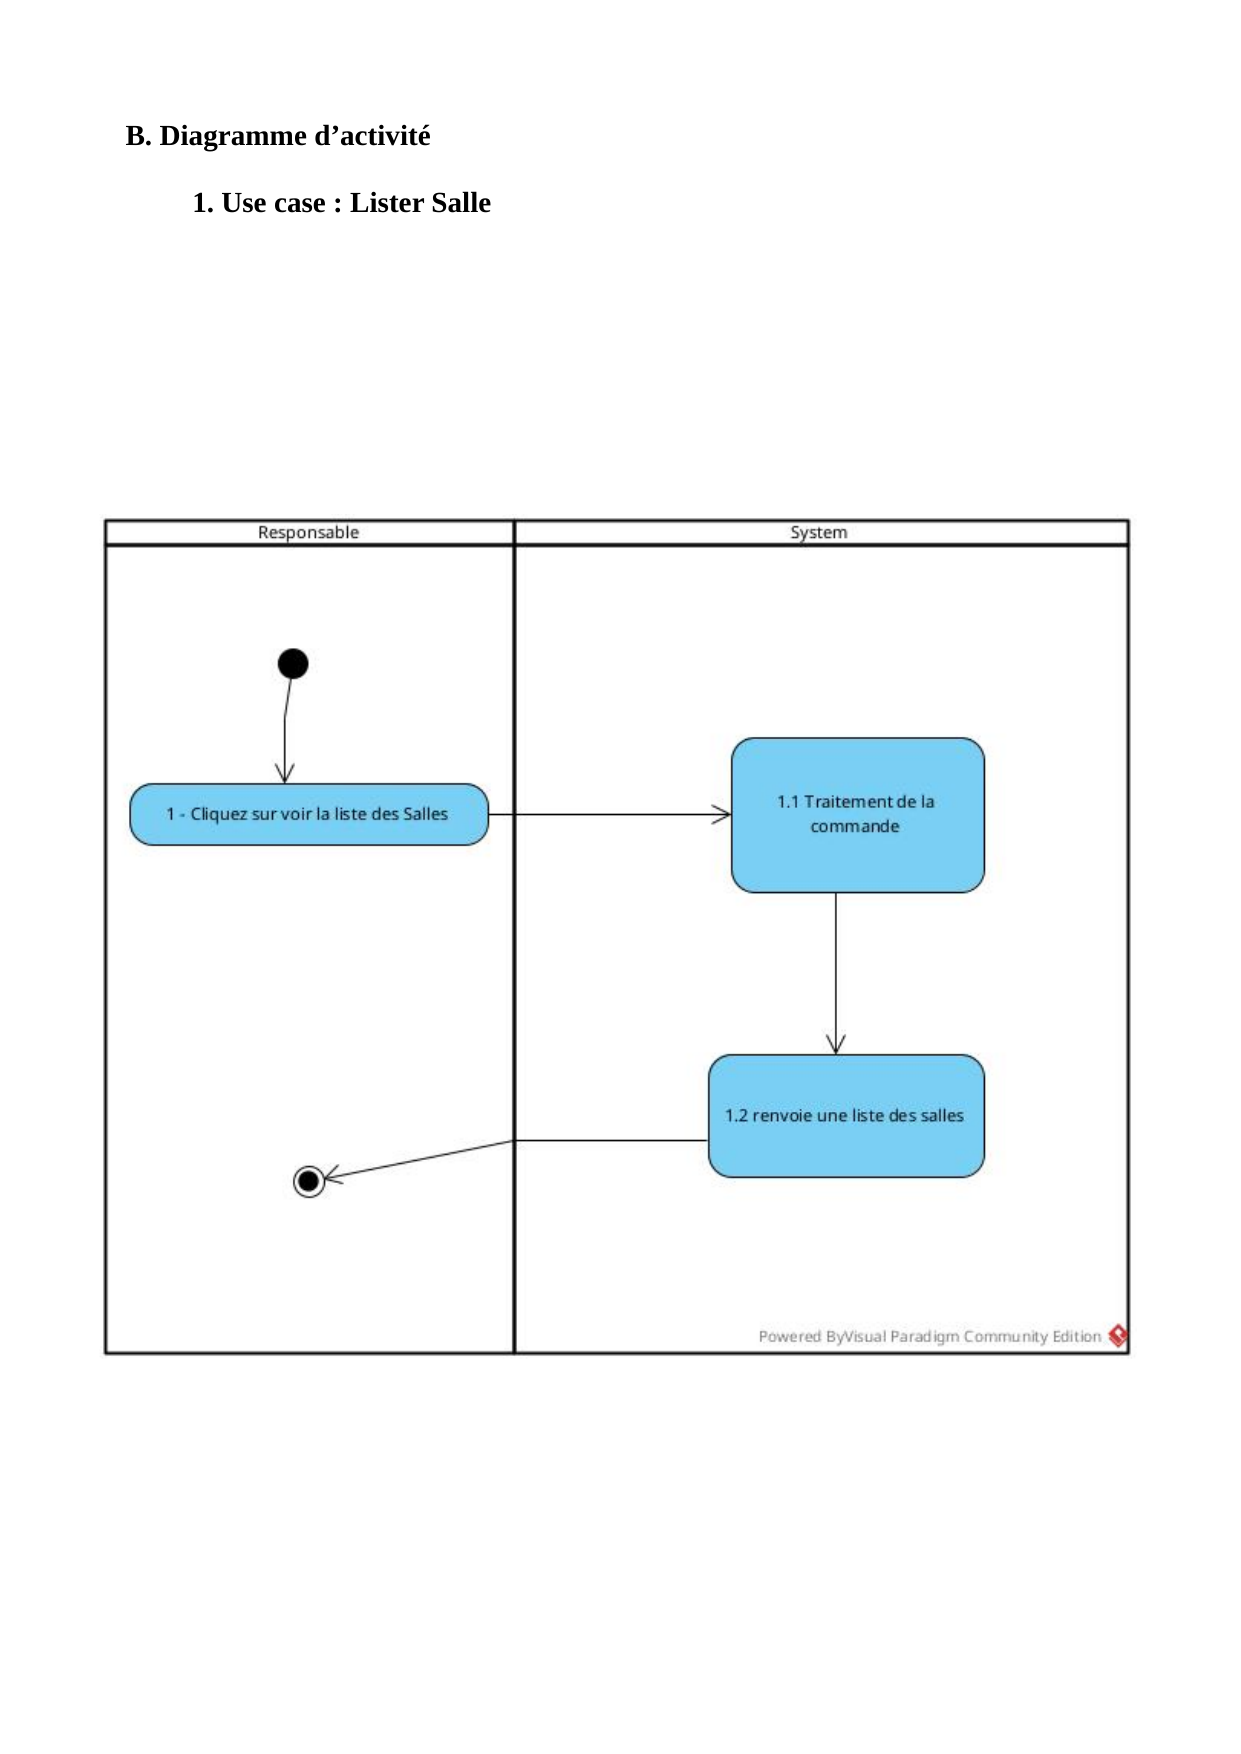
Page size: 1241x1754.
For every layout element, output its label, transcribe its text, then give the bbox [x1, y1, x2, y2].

text B. Diagramme d’activité [118, 118, 1122, 152]
picture [99, 514, 1137, 1362]
text 1. Use case : Lister Salle [118, 185, 1122, 219]
